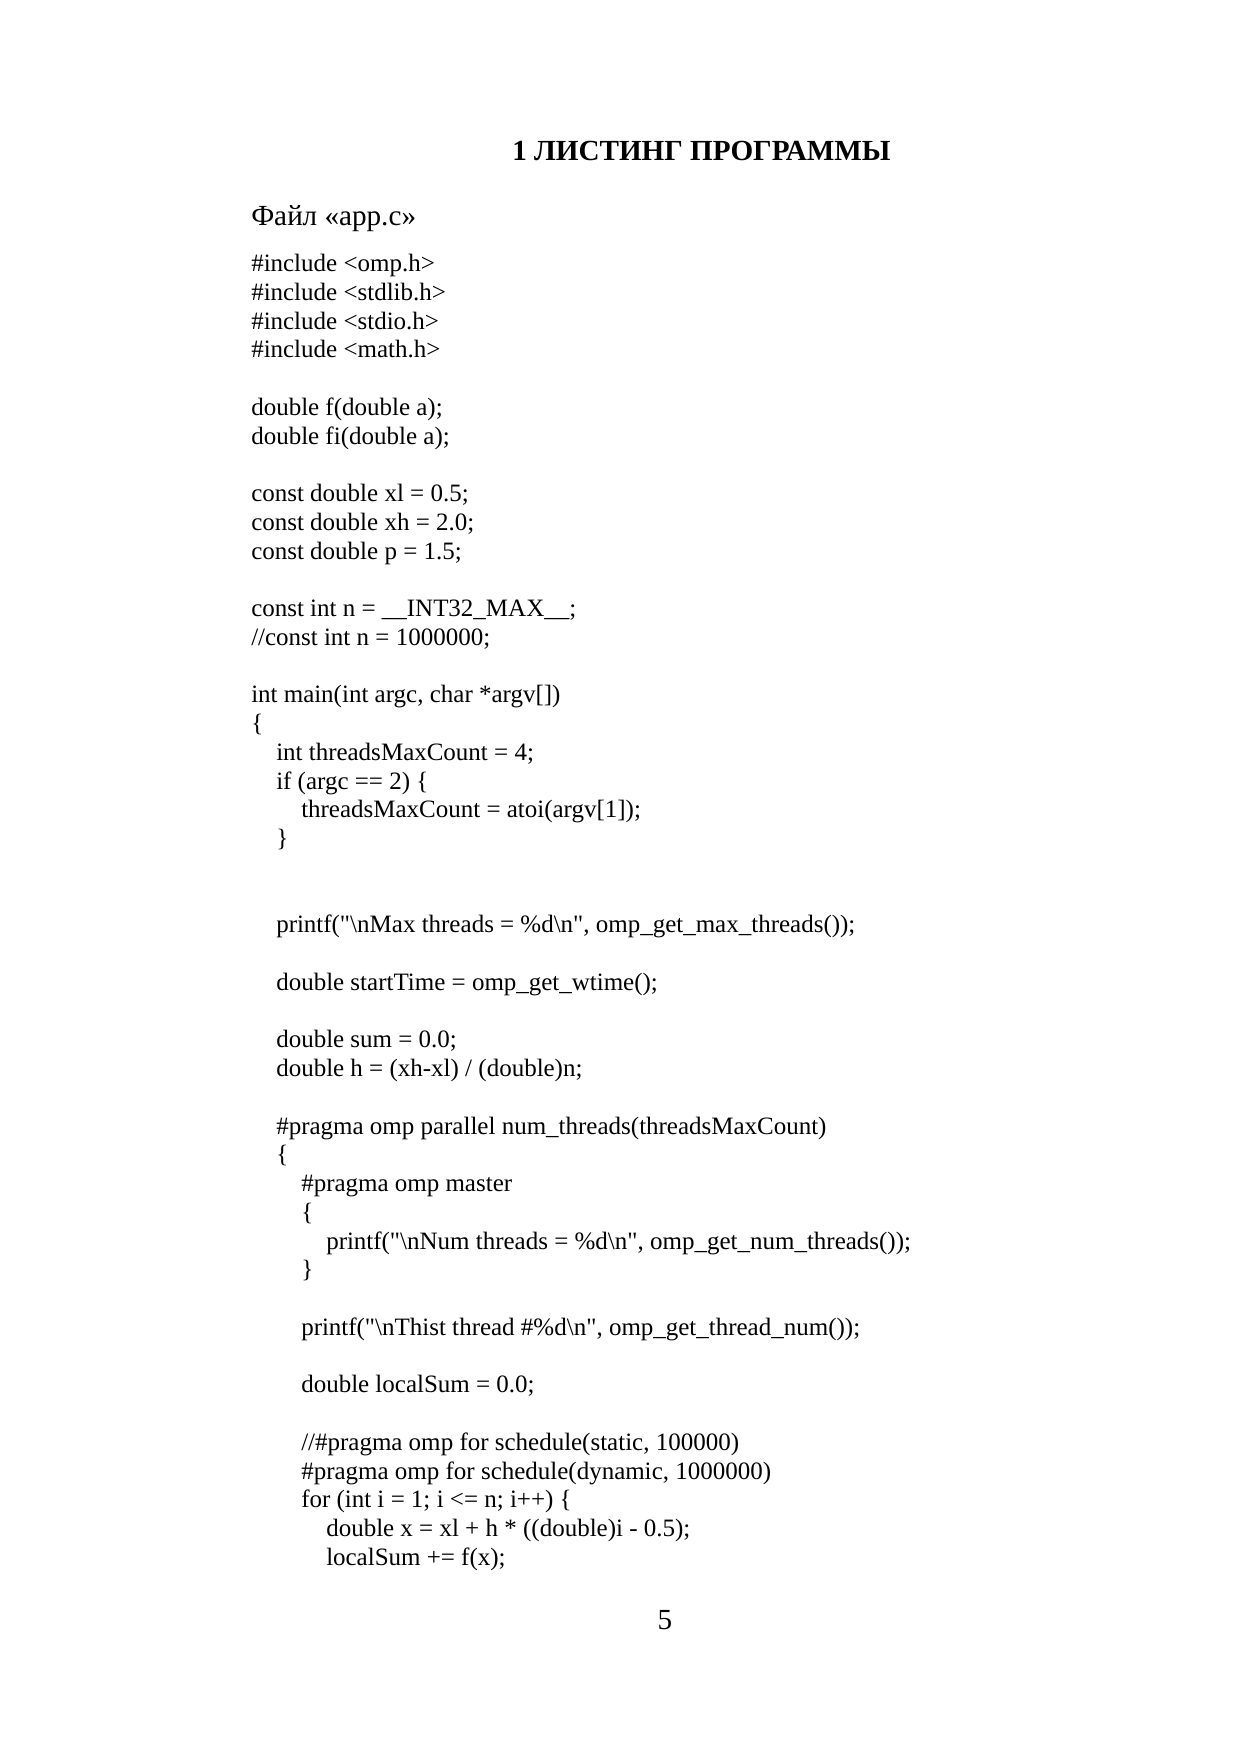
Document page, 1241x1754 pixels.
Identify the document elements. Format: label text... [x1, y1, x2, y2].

text double sum = 0.0; [177, 1024, 1152, 1053]
text const double xh = 2.0; [177, 507, 1152, 536]
text printf("\nNum threads = %d\n", omp_get_num_threads()); [177, 1226, 1152, 1254]
text //const int n = 1000000; [177, 622, 1152, 651]
text #include <math.h> [177, 334, 1152, 363]
text #include <stdio.h> [177, 306, 1152, 334]
text const int n = __INT32_MAX__; [177, 593, 1152, 622]
text double fi(double a); [177, 421, 1152, 449]
text #pragma omp master [177, 1168, 1152, 1197]
text #include <omp.h> [177, 248, 1152, 277]
subtitle Листинг программы [251, 133, 1152, 166]
text for (int i = 1; i <= n; i++) { [177, 1484, 1152, 1513]
text { [177, 1139, 1152, 1168]
text double x = xl + h * ((double)i - 0.5); [177, 1513, 1152, 1542]
text const double xl = 0.5; [177, 478, 1152, 507]
text localSum += f(x); [177, 1542, 1152, 1571]
text #include <stdlib.h> [177, 277, 1152, 306]
text { [177, 1197, 1152, 1226]
text { [177, 708, 1152, 737]
text int threadsMaxCount = 4; [177, 737, 1152, 766]
text #pragma omp parallel num_threads(threadsMaxCount) [177, 1111, 1152, 1139]
text } [177, 823, 1152, 852]
text #pragma omp for schedule(dynamic, 1000000) [177, 1456, 1152, 1484]
text double f(double a); [177, 392, 1152, 421]
text double localSum = 0.0; [177, 1369, 1152, 1398]
text double h = (xh-xl) / (double)n; [177, 1053, 1152, 1082]
text Файл «app.c» [177, 198, 1152, 232]
text int main(int argc, char *argv[]) [177, 679, 1152, 708]
text double startTime = omp_get_wtime(); [177, 967, 1152, 996]
text const double p = 1.5; [177, 536, 1152, 564]
text threadsMaxCount = atoi(argv[1]); [177, 794, 1152, 823]
text if (argc == 2) { [177, 766, 1152, 794]
text printf("\nMax threads = %d\n", omp_get_max_threads()); [177, 909, 1152, 938]
text //#pragma omp for schedule(static, 100000) [177, 1427, 1152, 1456]
text printf("\nThist thread #%d\n", omp_get_thread_num()); [177, 1312, 1152, 1341]
text } [177, 1254, 1152, 1283]
